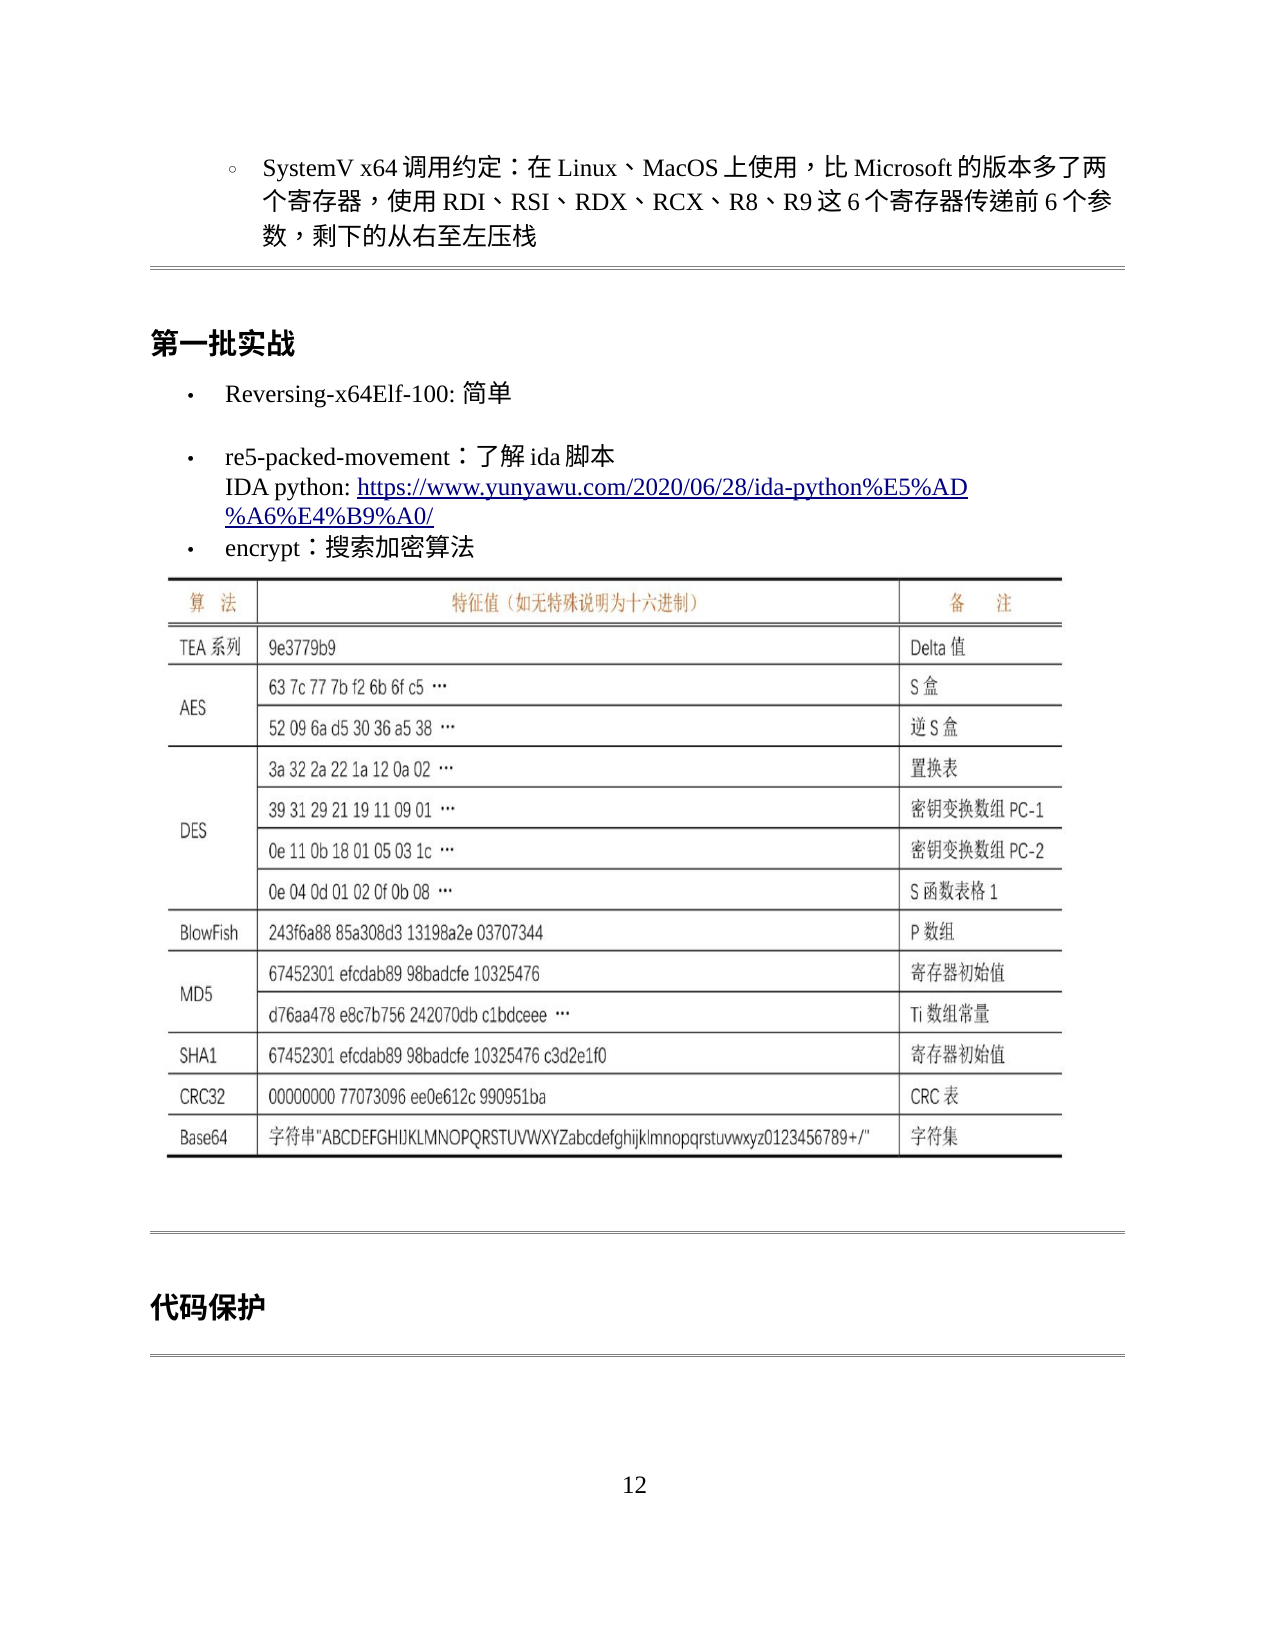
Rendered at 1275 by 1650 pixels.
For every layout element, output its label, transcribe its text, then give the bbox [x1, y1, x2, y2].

list SystemV x64调用约定：在Linux、MacOS上使用，比Microsoft的版本多了两个寄存器，使用RDI、RSI、RDX、RCX、R8、R9这6个寄存器传递前6个参数，剩下的从右至左压栈 [225, 150, 1125, 252]
list encrypt：搜索加密算法 [187, 530, 1125, 564]
list Reversing-x64Elf-100: 简单 [187, 376, 1125, 438]
list re5-packed-movement：了解ida脚本 IDA python: https://www.yunyawu.com/2020/06/28/ida-python%E5%AD%A6%E4%B9%A0/ [187, 438, 1125, 530]
picture [150, 563, 1070, 1163]
subtitle 代码保护 [150, 1287, 1125, 1327]
subtitle 第一批实战 [150, 323, 1125, 363]
